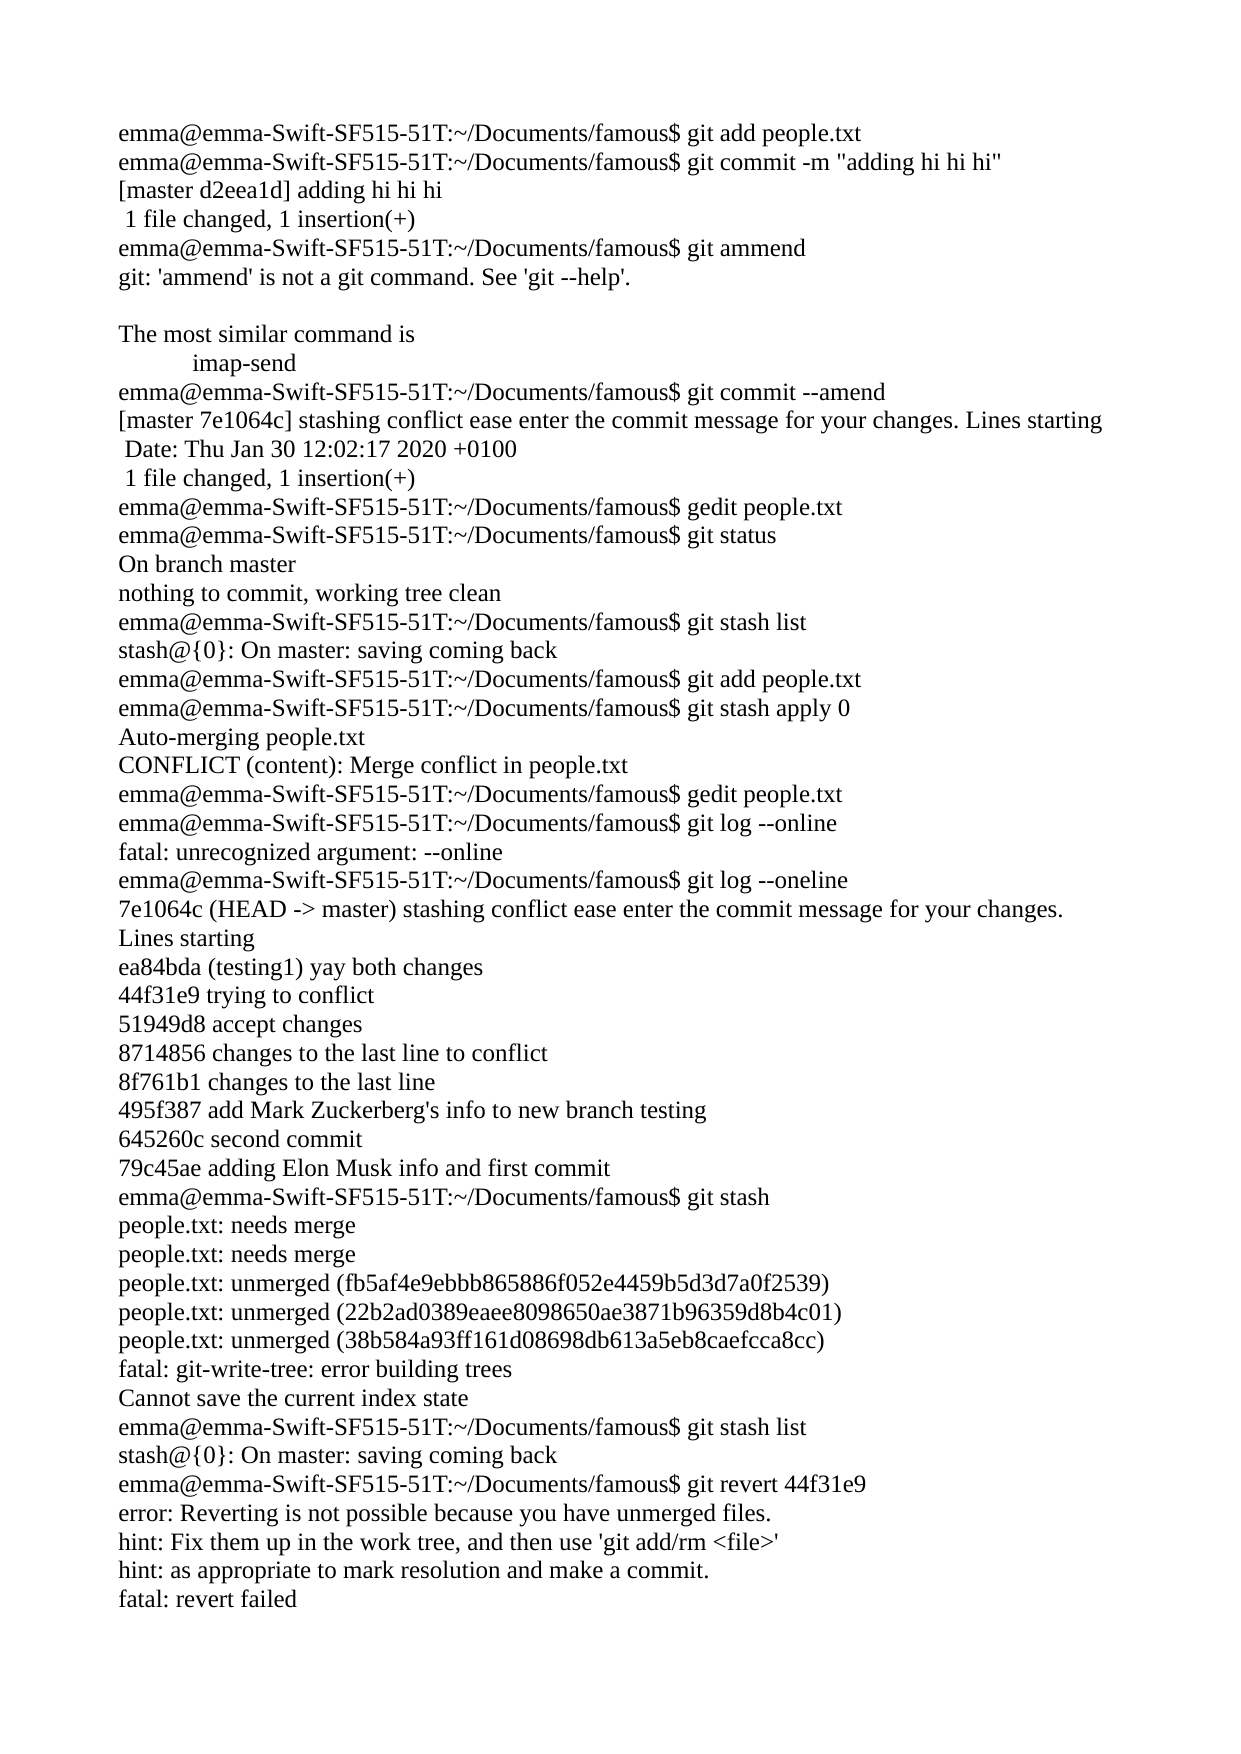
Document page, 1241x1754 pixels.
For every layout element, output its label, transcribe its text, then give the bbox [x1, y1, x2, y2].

text hint: as appropriate to mark resolution and make a commit. [118, 1556, 1122, 1584]
text people.txt: unmerged (22b2ad0389eaee8098650ae3871b96359d8b4c01) [118, 1297, 1122, 1326]
text On branch master [118, 549, 1122, 578]
text emma@emma-Swift-SF515-51T:~/Documents/famous$ git revert 44f31e9 [118, 1469, 1122, 1498]
text The most similar command is [118, 319, 1122, 348]
text emma@emma-Swift-SF515-51T:~/Documents/famous$ gedit people.txt [118, 492, 1122, 521]
text people.txt: unmerged (fb5af4e9ebbb865886f052e4459b5d3d7a0f2539) [118, 1268, 1122, 1297]
text stash@{0}: On master: saving coming back [118, 636, 1122, 664]
text error: Reverting is not possible because you have unmerged files. [118, 1498, 1122, 1527]
text emma@emma-Swift-SF515-51T:~/Documents/famous$ git log --online [118, 808, 1122, 837]
text hint: Fix them up in the work tree, and then use 'git add/rm <file>' [118, 1527, 1122, 1556]
text Date: Thu Jan 30 12:02:17 2020 +0100 [118, 434, 1122, 463]
text people.txt: needs merge [118, 1211, 1122, 1239]
text nothing to commit, working tree clean [118, 578, 1122, 607]
text emma@emma-Swift-SF515-51T:~/Documents/famous$ git stash list [118, 1412, 1122, 1441]
text CONFLICT (content): Merge conflict in people.txt [118, 751, 1122, 779]
text imap-send [118, 348, 1122, 377]
text 44f31e9 trying to conflict [118, 981, 1122, 1009]
text 51949d8 accept changes [118, 1009, 1122, 1038]
text 1 file changed, 1 insertion(+) [118, 204, 1122, 233]
text 645260c second commit [118, 1124, 1122, 1153]
text emma@emma-Swift-SF515-51T:~/Documents/famous$ git stash apply 0 [118, 693, 1122, 722]
text emma@emma-Swift-SF515-51T:~/Documents/famous$ git add people.txt [118, 664, 1122, 693]
text people.txt: needs merge [118, 1239, 1122, 1268]
text emma@emma-Swift-SF515-51T:~/Documents/famous$ git status [118, 521, 1122, 549]
text 8f761b1 changes to the last line [118, 1067, 1122, 1096]
text Auto-merging people.txt [118, 722, 1122, 751]
text emma@emma-Swift-SF515-51T:~/Documents/famous$ git ammend [118, 233, 1122, 262]
text emma@emma-Swift-SF515-51T:~/Documents/famous$ gedit people.txt [118, 779, 1122, 808]
text emma@emma-Swift-SF515-51T:~/Documents/famous$ git commit --amend [118, 377, 1122, 406]
text emma@emma-Swift-SF515-51T:~/Documents/famous$ git log --oneline [118, 866, 1122, 894]
text people.txt: unmerged (38b584a93ff161d08698db613a5eb8caefcca8cc) [118, 1326, 1122, 1354]
text 495f387 add Mark Zuckerberg's info to new branch testing [118, 1096, 1122, 1124]
text fatal: revert failed [118, 1584, 1122, 1613]
text emma@emma-Swift-SF515-51T:~/Documents/famous$ git add people.txt [118, 118, 1122, 147]
text stash@{0}: On master: saving coming back [118, 1441, 1122, 1469]
text [master d2eea1d] adding hi hi hi [118, 176, 1122, 204]
text 1 file changed, 1 insertion(+) [118, 463, 1122, 492]
text git: 'ammend' is not a git command. See 'git --help'. [118, 262, 1122, 291]
text fatal: unrecognized argument: --online [118, 837, 1122, 866]
text emma@emma-Swift-SF515-51T:~/Documents/famous$ git stash [118, 1182, 1122, 1211]
text emma@emma-Swift-SF515-51T:~/Documents/famous$ git commit -m "adding hi hi hi" [118, 147, 1122, 176]
text 7e1064c (HEAD -> master) stashing conflict ease enter the commit message for your changes. Lines starting [118, 894, 1122, 952]
text ea84bda (testing1) yay both changes [118, 952, 1122, 981]
text fatal: git-write-tree: error building trees [118, 1354, 1122, 1383]
text 8714856 changes to the last line to conflict [118, 1038, 1122, 1067]
text [master 7e1064c] stashing conflict ease enter the commit message for your changes. Lines starting [118, 406, 1122, 434]
text emma@emma-Swift-SF515-51T:~/Documents/famous$ git stash list [118, 607, 1122, 636]
text 79c45ae adding Elon Musk info and first commit [118, 1153, 1122, 1182]
text Cannot save the current index state [118, 1383, 1122, 1412]
